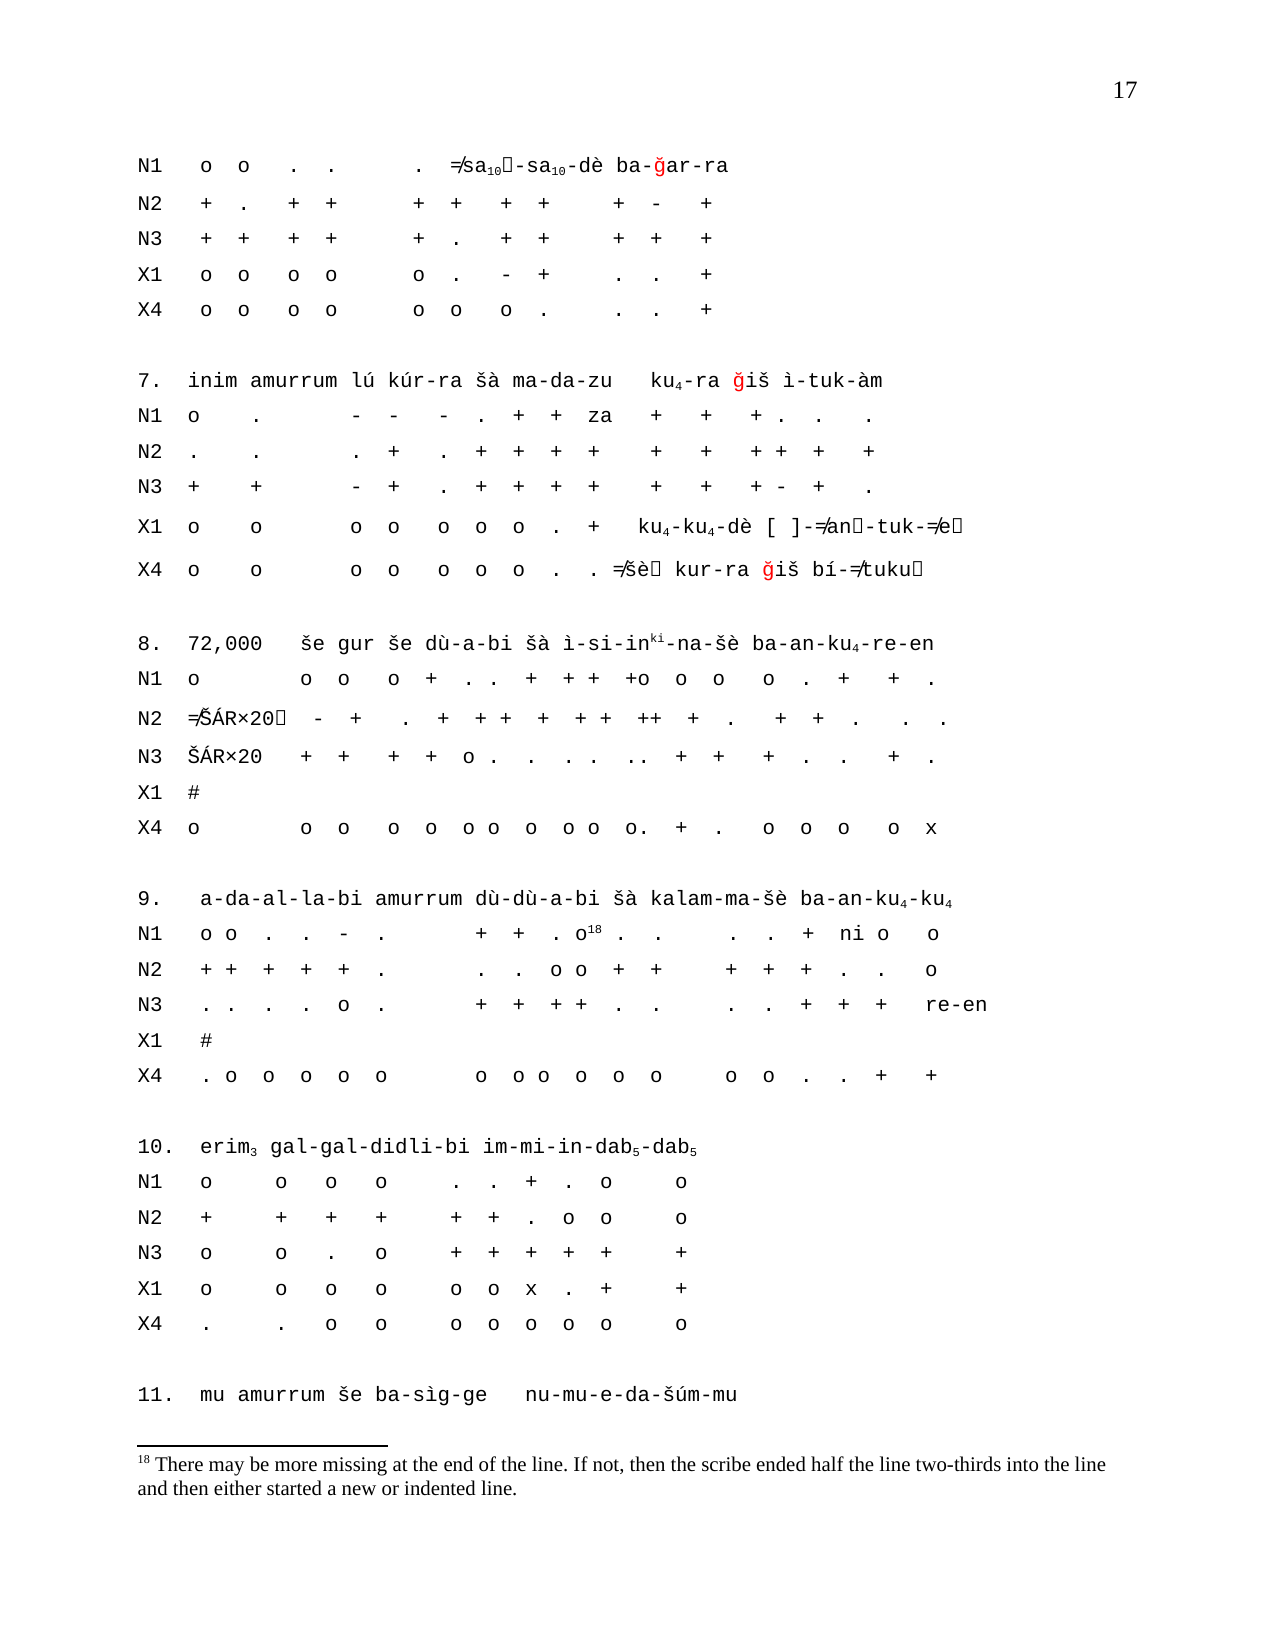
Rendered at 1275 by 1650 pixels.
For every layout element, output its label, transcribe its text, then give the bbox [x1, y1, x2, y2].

text 11. mu amurrum še ba-sìg-ge nu-mu-e-da-šúm-mu [137, 1384, 1138, 1407]
text X4 o o o o o o o o o o o. + . o o o o x [137, 817, 1138, 841]
text There may be more missing at the end of the line. If not, then the scribe ended half the line two-thirds into the line and then either started a new or indented line. [137, 1452, 1138, 1500]
text N3 + + + + + . + + + + + [137, 228, 1138, 252]
text X1 o o o o o . - + . . + [137, 264, 1138, 287]
text X1 # [137, 782, 1138, 805]
text N1 o o . . - . + + . o . . . . + ni o o [137, 923, 1138, 947]
text N3 . . . . o . + + + + . . . . + + + re-en [137, 994, 1138, 1018]
text X1 o o o o o o x . + + [137, 1277, 1138, 1301]
text N1 o o o o . . + . o o [137, 1171, 1138, 1195]
text N2 + + + + + + . o o o [137, 1207, 1138, 1230]
text N1 o o o o + . . + + + +o o o o . + + . [137, 668, 1138, 692]
text 8. 72,000 še gur še dù-a-bi šà ì-si-inki-na-šè ba-an-ku4-re-en [137, 633, 1138, 656]
text X4 o o o o o o o . . . + [137, 299, 1138, 323]
text N3 o o . o + + + + + + [137, 1242, 1138, 1266]
text N2 + . + + + + + + + - + [137, 193, 1138, 216]
text 10. erim3 gal-gal-didli-bi im-mi-in-dab5-dab5 [137, 1136, 1138, 1159]
text 7. inim amurrum lú kúr-ra šà ma-da-zu ku4-ra ğiš ì-tuk-àm [137, 370, 1138, 393]
text N2 . . . + . + + + + + + + + + + [137, 441, 1138, 464]
text N1 o . - - - . + + za + + + . . . [137, 405, 1138, 429]
text N3 ŠÁR×20 + + + + o . . . . .. + + + . . + . [137, 746, 1138, 770]
text X4 o o o o o o o . . ≠šè kur-ra ğiš bí-≠tuku [137, 554, 1138, 583]
text X4 . o o o o o o o o o o o o o . .­ + + [137, 1065, 1138, 1089]
text X1 # [137, 1029, 1138, 1053]
text 9. a-da-al-la-bi amurrum dù-dù-a-bi šà kalam-ma-šè ­ba-an-ku4-ku4 [137, 888, 1138, 912]
text N3 + + - + . + + + + + + + - + . [137, 476, 1138, 500]
text N2 ≠ŠÁR×20 - + . + + + + + + ++ + . + + . . . [137, 703, 1138, 732]
text N2 + + + + + . . . o o + + + + + . . o [137, 959, 1138, 982]
text X4 . . o o o o o o o o [137, 1313, 1138, 1337]
text X1 o o o o o o o . + ku4-ku4-dè [ ]-≠an-tuk-≠e [137, 512, 1138, 540]
text N1 o o . . . ≠sa10-sa10-dè ba-ğar-ra [137, 150, 1138, 178]
